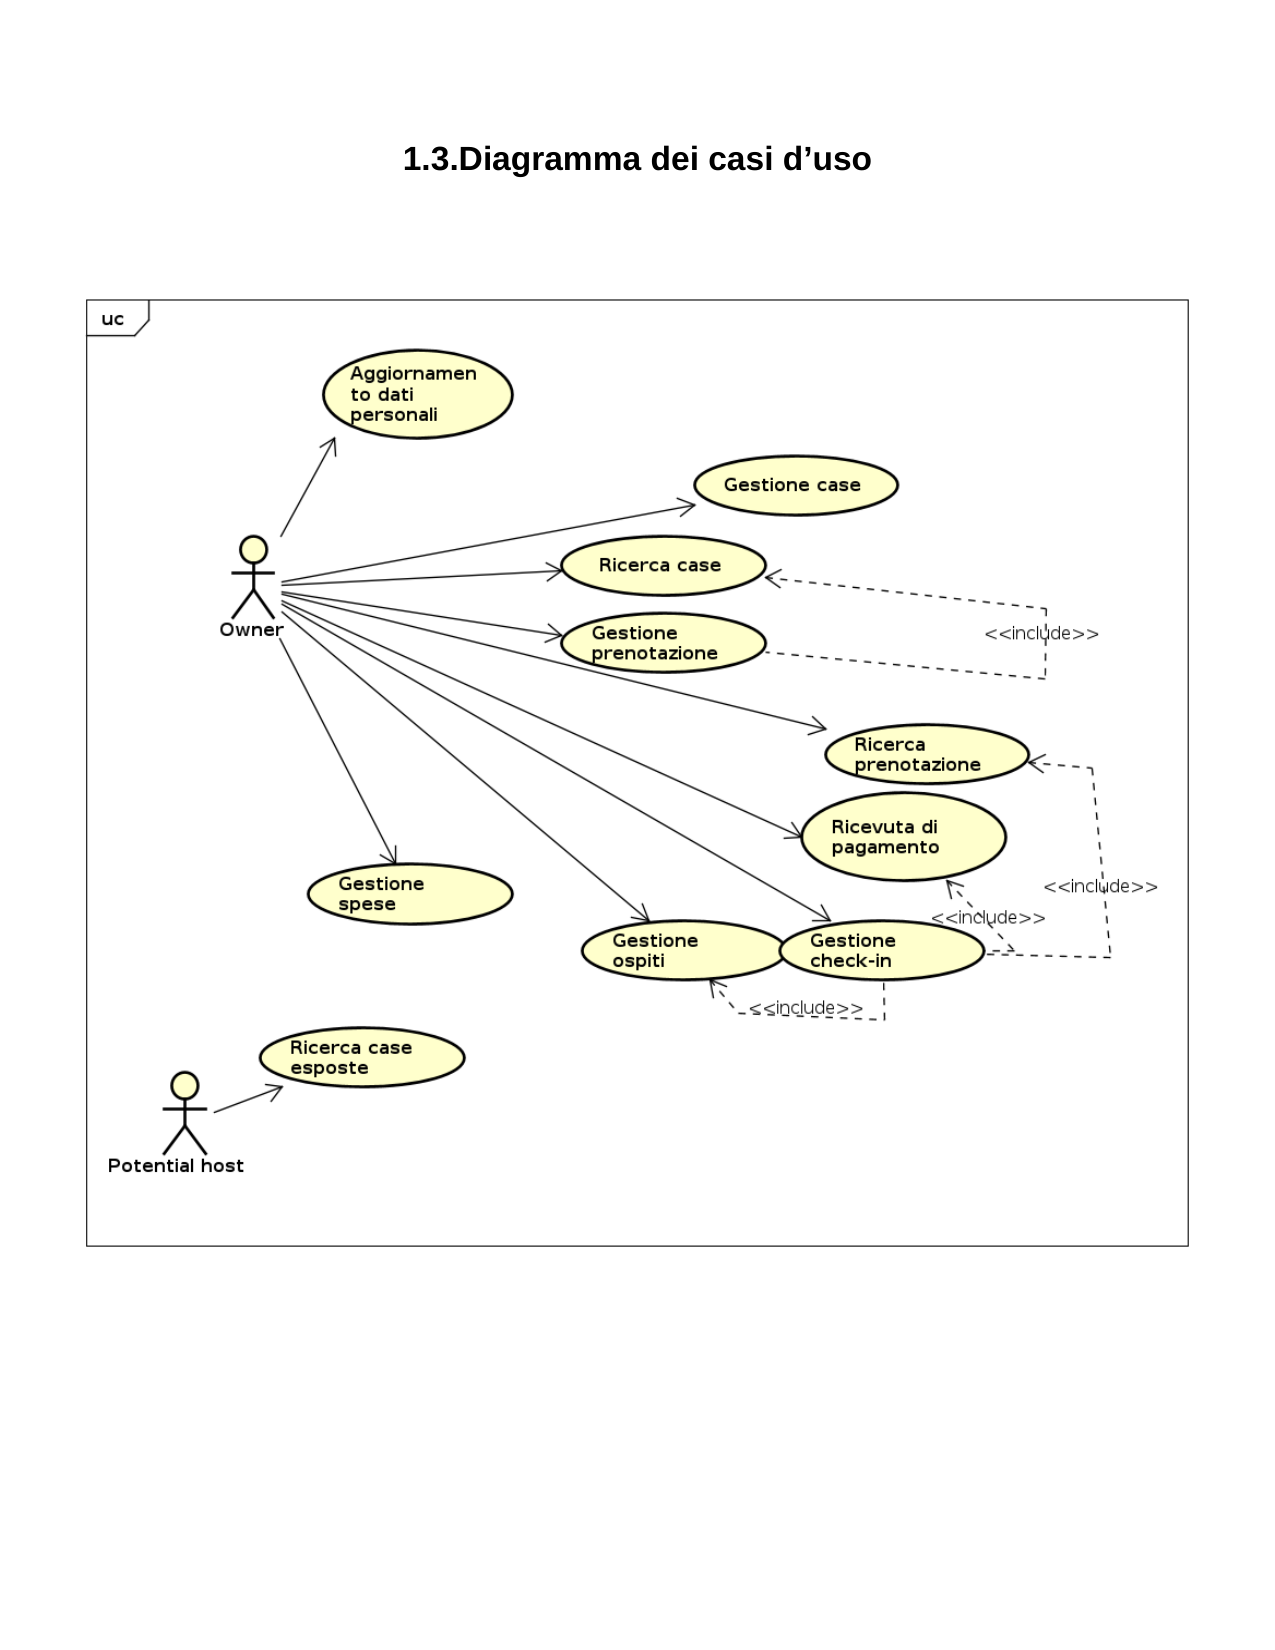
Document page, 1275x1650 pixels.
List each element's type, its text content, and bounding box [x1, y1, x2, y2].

picture [72, 285, 1203, 1259]
subtitle 1.3.Diagramma dei casi d’uso [118, 139, 1157, 178]
